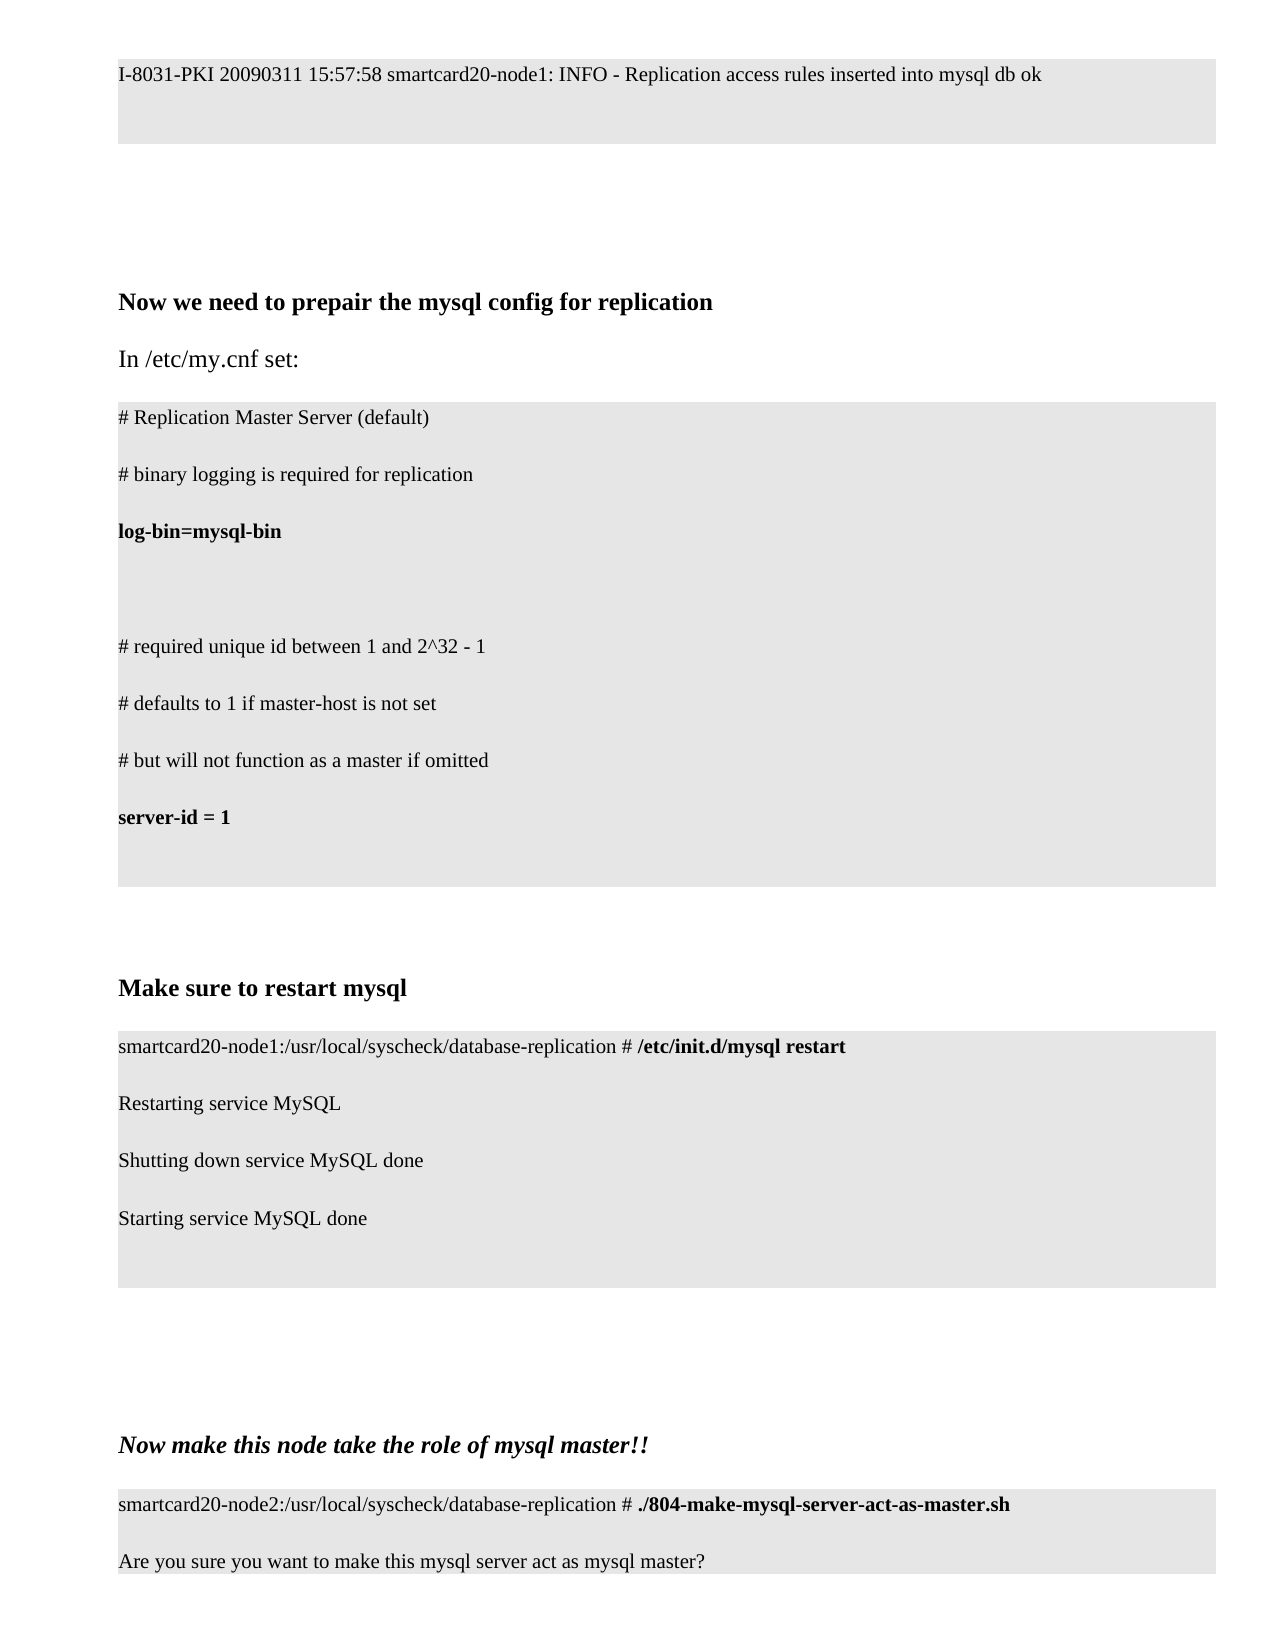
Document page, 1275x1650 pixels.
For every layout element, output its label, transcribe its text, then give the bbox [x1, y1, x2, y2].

text smartcard20-node2:/usr/local/syscheck/database-replication # ./804-make-mysql-server-act-as-master.sh [118, 1489, 1216, 1516]
text Starting service MySQL done [118, 1203, 1216, 1231]
text # binary logging is required for replication [118, 459, 1216, 487]
text Make sure to restart mysql [118, 974, 1216, 1002]
text Shutting down service MySQL done [118, 1146, 1216, 1173]
text # but will not function as a master if omitted [118, 745, 1216, 773]
text server-id = 1 [118, 802, 1216, 830]
text log-bin=mysql-bin [118, 517, 1216, 544]
text # defaults to 1 if master-host is not set [118, 688, 1216, 716]
text # Replication Master Server (default) [118, 402, 1216, 430]
text smartcard20-node1:/usr/local/syscheck/database-replication # /etc/init.d/mysql restart [118, 1031, 1216, 1059]
text Now make this node take the role of mysql master!! [118, 1432, 1216, 1459]
text Are you sure you want to make this mysql server act as mysql master? [118, 1546, 1216, 1574]
text Now we need to prepair the mysql config for replication [118, 288, 1216, 316]
text I-8031-PKI 20090311 15:57:58 smartcard20-node1: INFO - Replication access rules inserted into mysql db ok [118, 59, 1216, 87]
text # required unique id between 1 and 2^32 - 1 [118, 631, 1216, 659]
text In /etc/my.cnf set: [118, 345, 1216, 373]
text Restarting service MySQL [118, 1088, 1216, 1116]
